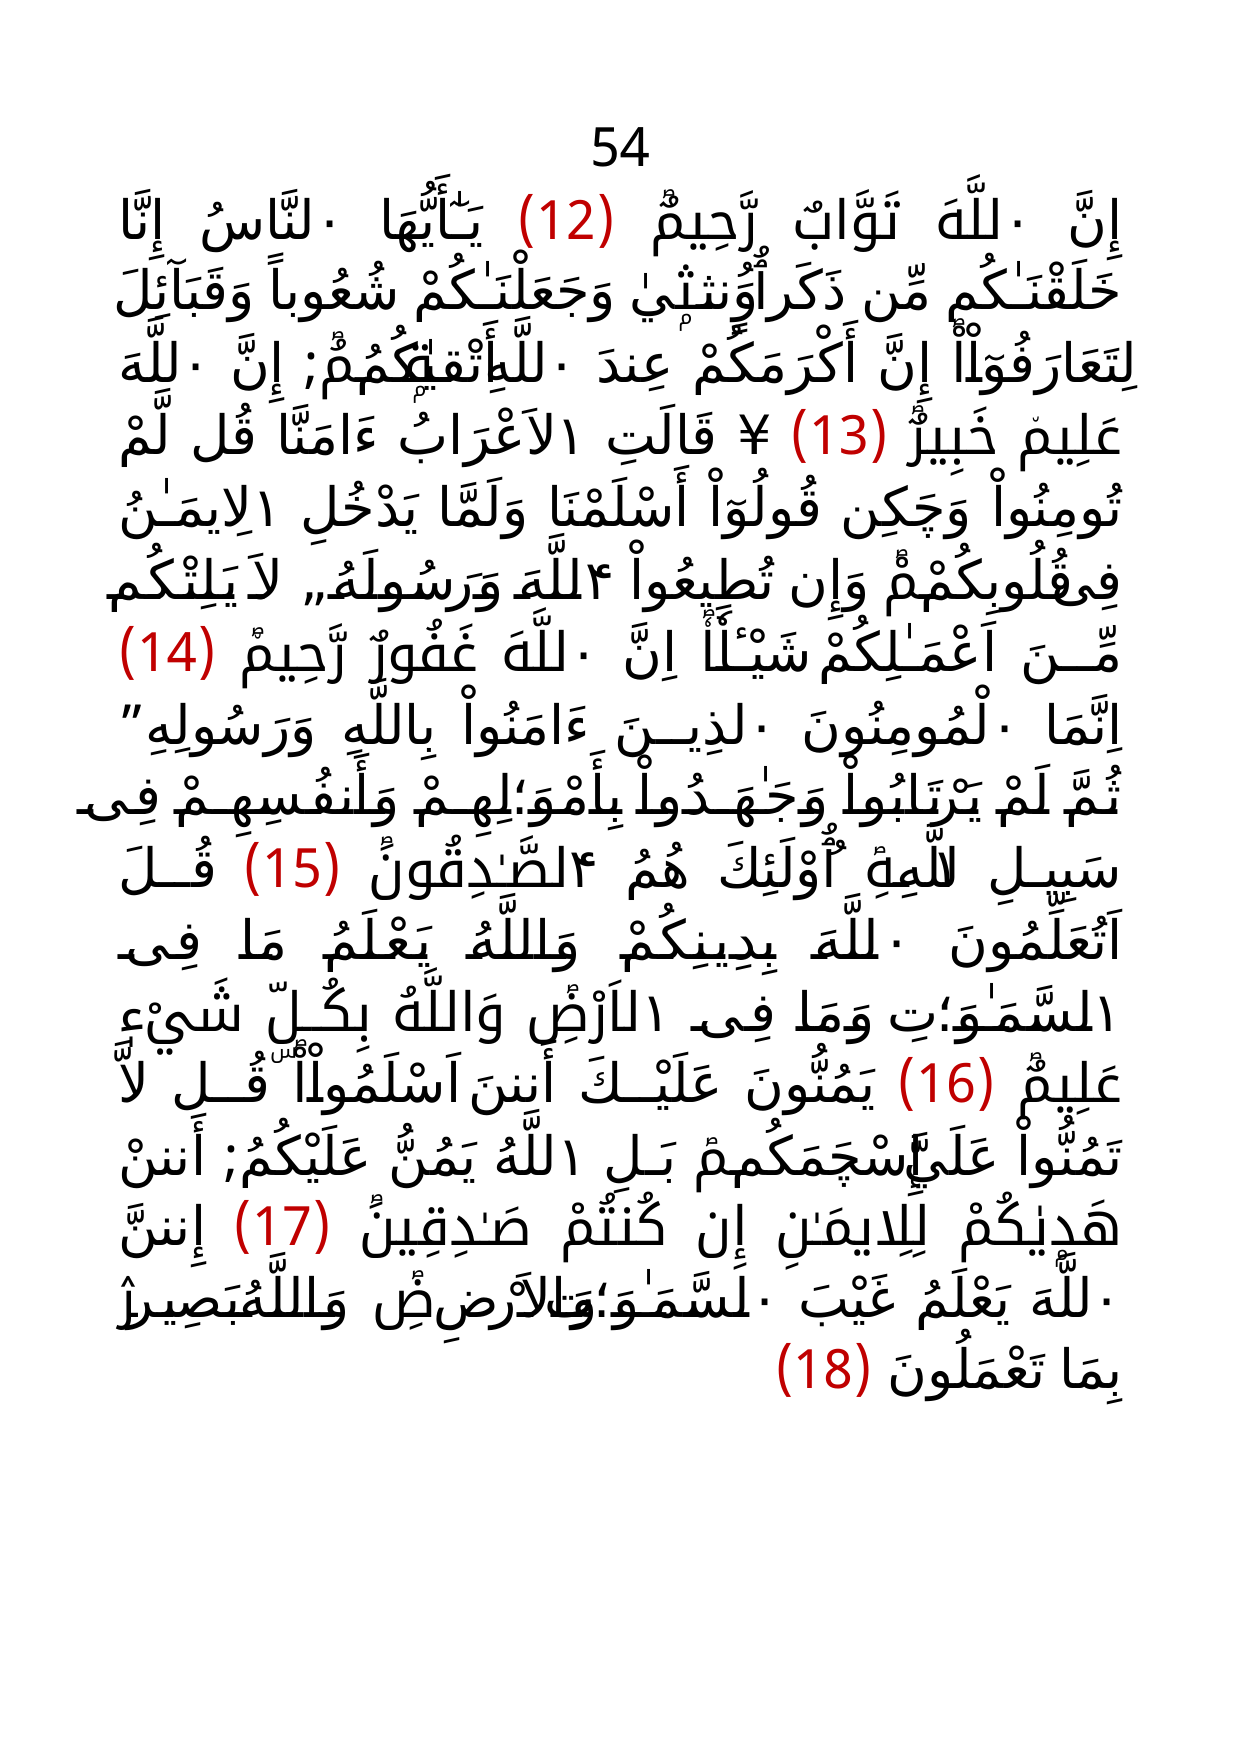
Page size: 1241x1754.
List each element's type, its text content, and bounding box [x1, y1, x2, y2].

text 54 [118, 118, 1122, 189]
text إِنَّ ۰للَّهَ تَوَّابٌ رَّحِيمٌؐ (12) يَـٰٓأَيُّهَا ۰لنَّاسُ إِنَّا خَلَقْنَـٰكُم مِّن ذَكَرٍ وَٱُنثۭيٰ وَجَعَلْنَـٰكُمْ شُعُوباً وَقَبَآئِلَ لِتَعَارَفُوٓاْؐ إِنَّ أَكْرَمَكُمْ عِندَ ۰للَّهِ أَتْقۭيٰكُمُؐ; إِنَّ ۰للَّهَ عَلِيم٘ خَبِيرٌؐ (13) ¥ قَالَتِ ۱لاَعْرَابُ ءَامَنَّا قُل لَّمْ تُومِنُواْ وَچَكِن قُولُوٓاْ أَسْلَمْنَا وَلَمَّا يَدْخُلِ ۱لِايمَـٰنُ فِى قُلُوبِكُمْؐ وَإِن تُطِيعُواْ ۴للَّهَ وَرَسُولَهُ„ لاَ يَلِتْكُم مِّــنَ اَعْمَـٰلِكُمْ شَيْـٔاٗؐ اِنَّ ۰للَّهَ غَفُورٌ رَّحِيم٘ؐ (14) اِنَّمَا ۰لْمُومِنُونَ ۰لذِيــنَ ءَامَنُواْ بِاللَّهِ وَرَسُولِهِ” ثُمَّ لَمْ يَرْتَابُواْ وَجَـٰهَدُواْ بِأَمْوَ؛لِهِمْ وَأَنفُسِهِمْ فِى سَبِيـلِ ۱للَّهِؐ ٱُوْلَئِكَ هُمُ ۴لصَّـٰدِقُونَؐ (15) قُــلَ اَتُعَلِّمُونَ ۰للَّهَ بِدِينِكُمْ وَاللَّهُ يَعْلَمُ مَا فِى ۱لسَّمَـٰوَ؛تِ وَمَا فِى ۱لاَرْضِؐ وَاللَّهُ بِكُــلّۣ شَيْءٖ عَلِيمٌؐ (16) يَمُنُّونَ عَلَيْــكَ أَنننَ اَسْلَمُواْؐ قُــل لاَّ تَمُنُّواْ عَلَيَّ إِسْچَمَكُمؐ بَـلِ ۱للَّهُ يَمُنُّ عَلَيْكُمُ; أَنننْ هَدۭيٰكُمْ لِلِايمَـٰنِ إِن كُنتُمْ صَـٰدِقِينَؐ (17) إِنننَّ ۰للَّهَ يَعْلَمُ غَيْبَ ۰لسَّمَـٰوَ؛تِ وَالاَرْضِؐ وَاللَّهُ بَصِيرٛ بِمَا تَعْمَلُونَ (18) [118, 189, 1122, 1411]
